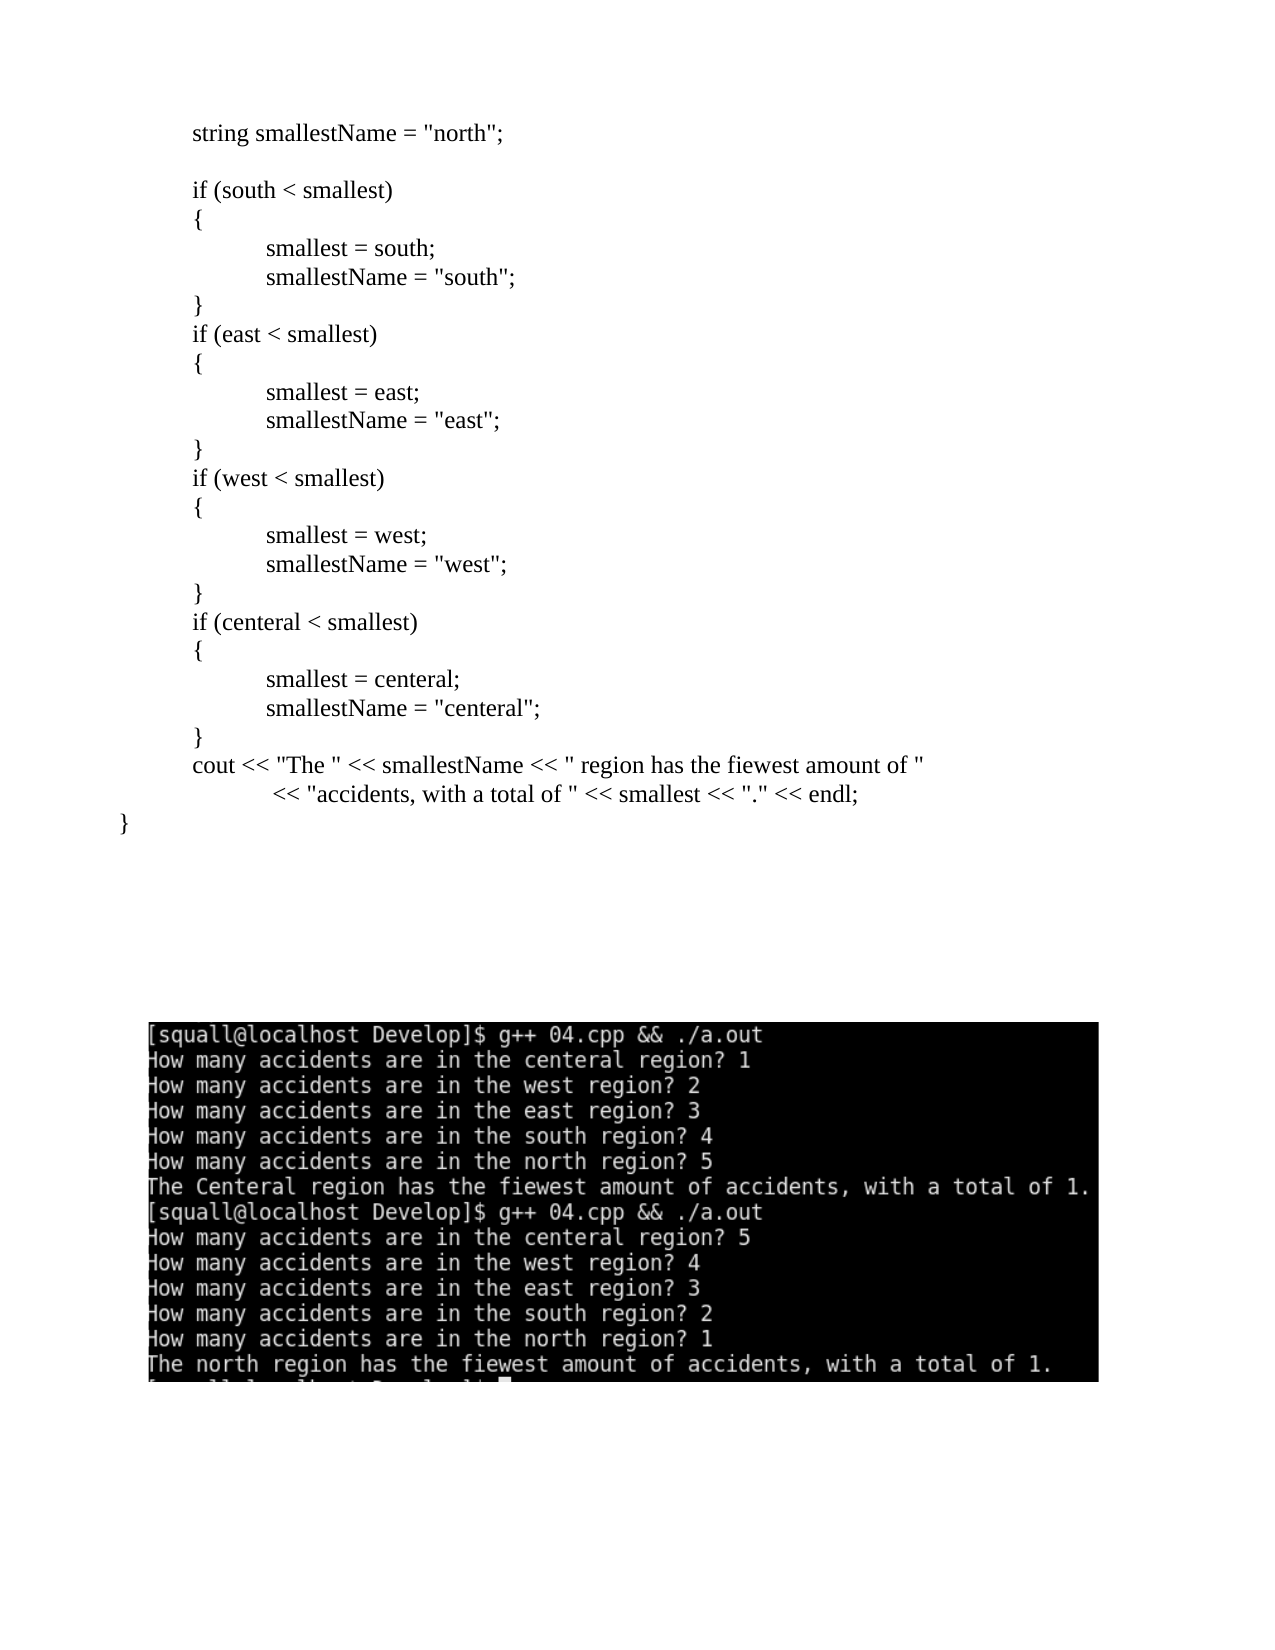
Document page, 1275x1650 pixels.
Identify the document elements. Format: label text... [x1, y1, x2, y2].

text { [118, 636, 1157, 664]
text cout << "The " << smallestName << " region has the fiewest amount of " [118, 751, 1157, 779]
text string smallestName = "north"; [118, 118, 1157, 147]
text { [118, 204, 1157, 233]
text if (east < smallest) [118, 319, 1157, 348]
text smallest = west; [118, 521, 1157, 549]
text if (south < smallest) [118, 176, 1157, 204]
text { [118, 492, 1157, 521]
text { [118, 348, 1157, 377]
text if (west < smallest) [118, 463, 1157, 492]
text smallestName = "south"; [118, 262, 1157, 291]
text smallest = centeral; [118, 664, 1157, 693]
text } [118, 722, 1157, 751]
text if (centeral < smallest) [118, 607, 1157, 636]
text } [118, 578, 1157, 607]
text smallestName = "centeral"; [118, 693, 1157, 722]
text smallestName = "west"; [118, 549, 1157, 578]
picture [148, 1022, 1099, 1382]
text } [118, 434, 1157, 463]
text } [118, 808, 1157, 837]
text << "accidents, with a total of " << smallest << "." << endl; [118, 779, 1157, 808]
text smallest = east; [118, 377, 1157, 406]
text smallestName = "east"; [118, 406, 1157, 434]
text smallest = south; [118, 233, 1157, 262]
text } [118, 291, 1157, 319]
